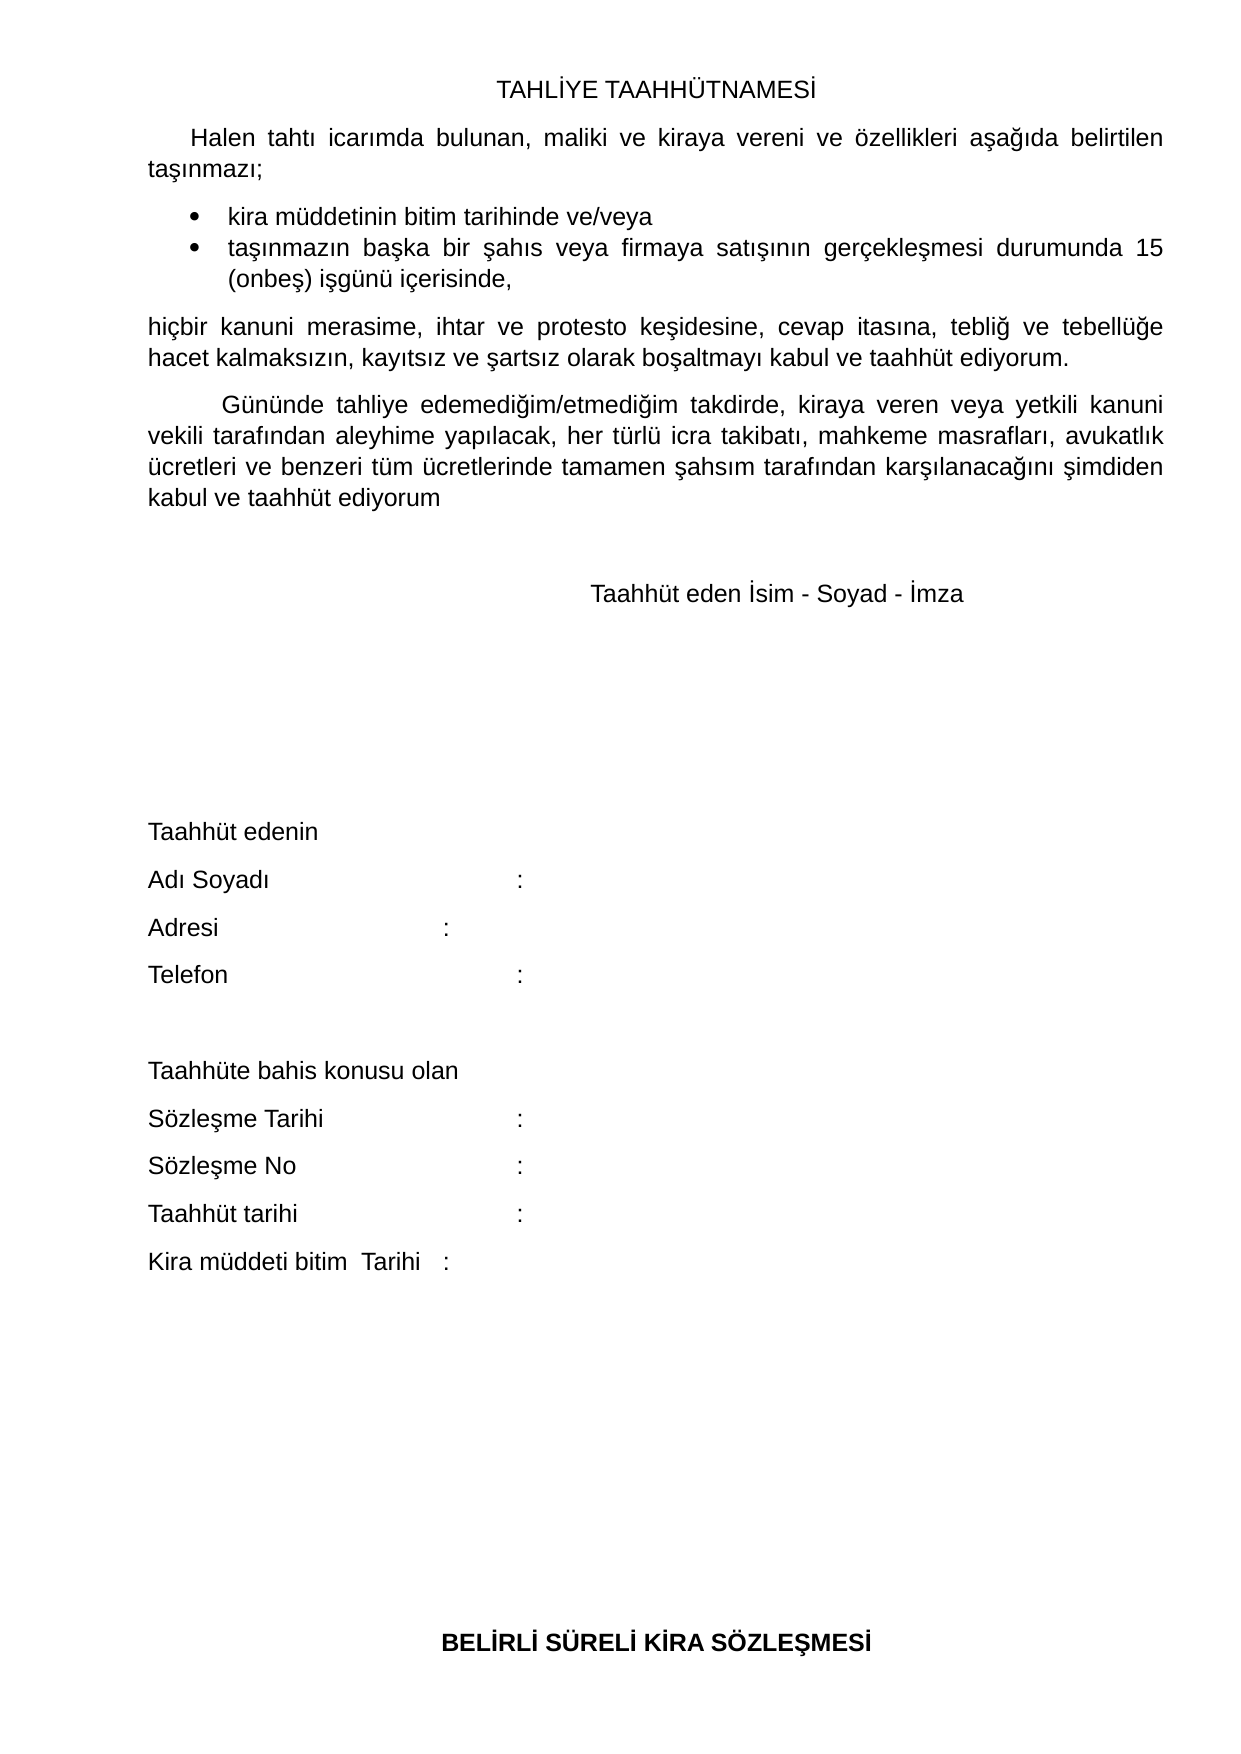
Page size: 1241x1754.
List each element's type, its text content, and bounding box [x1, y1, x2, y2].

text Adı Soyadı : [148, 865, 1165, 894]
list kira müddetinin bitim tarihinde ve/veya [190, 201, 1165, 230]
text Taahhüt eden İsim - Soyad - İmza [148, 579, 1165, 607]
text Gününde tahliye edemediğim/etmediğim takdirde, kiraya veren veya yetkili kanuni vekili tarafından aleyhime yapılacak, her türlü icra takibatı, mahkeme masrafları, avukatlık ücretleri ve benzeri tüm ücretlerinde tamamen şahsım tarafından karşılanacağını şimdiden kabul ve taahhüt ediyorum [148, 390, 1165, 512]
text Sözleşme Tarihi : [148, 1103, 1165, 1132]
text Halen tahtı icarımda bulunan, maliki ve kiraya vereni ve özellikleri aşağıda belirtilen taşınmazı; [148, 123, 1165, 182]
text hiçbir kanuni merasime, ihtar ve protesto keşidesine, cevap itasına, tebliğ ve tebellüğe hacet kalmaksızın, kayıtsız ve şartsız olarak boşaltmayı kabul ve taahhüt ediyorum. [148, 311, 1165, 371]
text Taahhüte bahis konusu olan [148, 1056, 1165, 1084]
text Kira müddeti bitim Tarihi : [148, 1247, 1165, 1275]
text Taahhüt tarihi : [148, 1199, 1165, 1228]
text Telefon : [148, 960, 1165, 989]
text Taahhüt edenin [148, 817, 1165, 846]
text TAHLİYE TAAHHÜTNAMESİ [148, 75, 1165, 104]
list taşınmazın başka bir şahıs veya firmaya satışının gerçekleşmesi durumunda 15 (onbeş) işgünü içerisinde, [190, 233, 1165, 292]
text BELİRLİ SÜRELİ KİRA SÖZLEŞMESİ [148, 1628, 1165, 1657]
text Adresi : [148, 913, 1165, 941]
text Sözleşme No : [148, 1151, 1165, 1180]
